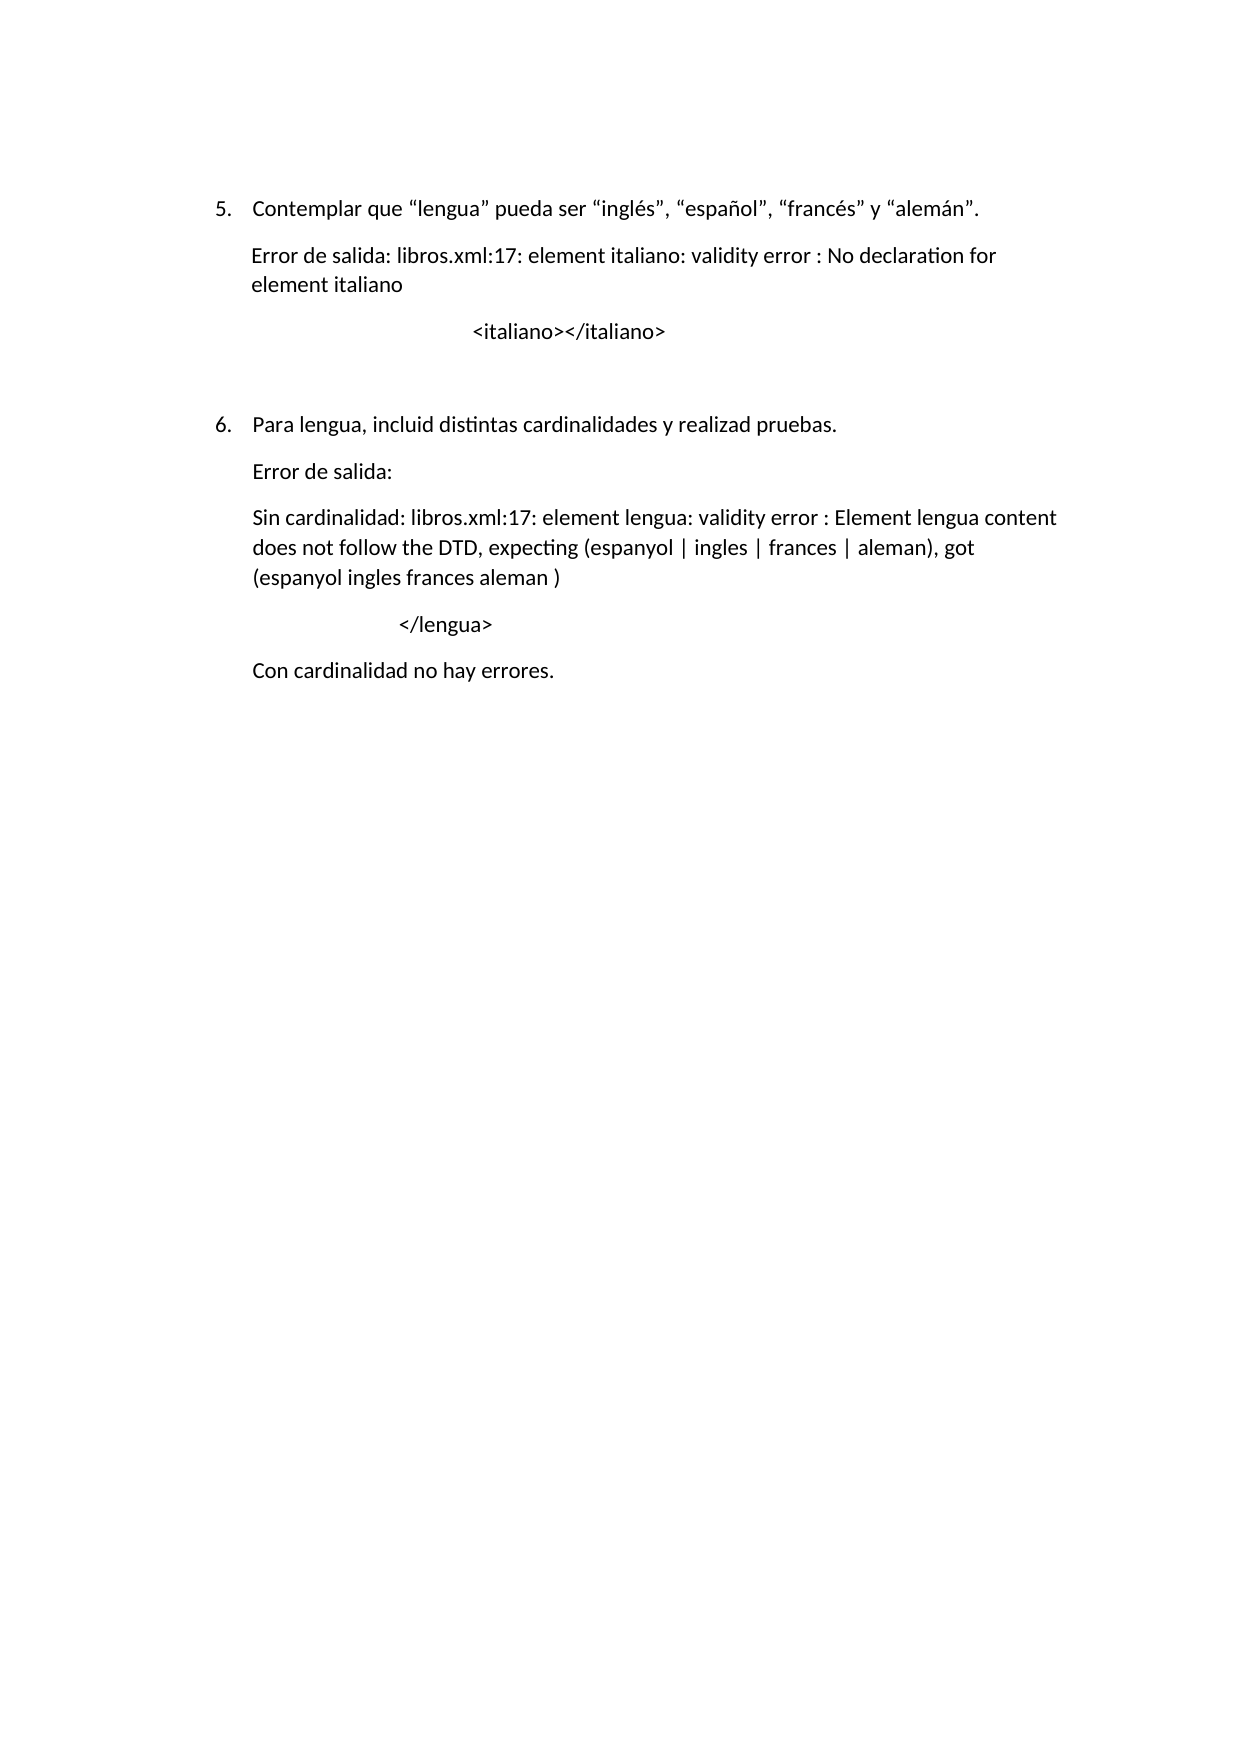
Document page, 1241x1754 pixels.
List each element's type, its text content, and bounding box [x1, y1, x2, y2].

text Error de salida: [252, 457, 1063, 485]
list Contemplar que “lengua” pueda ser “inglés”, “español”, “francés” y “alemán”. [215, 194, 1063, 222]
list Error de salida: libros.xml:17: element italiano: validity error : No declaration for element italiano [251, 241, 1063, 299]
list <italiano></italiano> [251, 317, 1063, 345]
list Para lengua, incluid distintas cardinalidades y realizad pruebas. [215, 410, 1063, 438]
text Sin cardinalidad: libros.xml:17: element lengua: validity error : Element lengua content does not follow the DTD, expecting (espanyol | ingles | frances | aleman), got (espanyol ingles frances aleman ) [252, 503, 1063, 591]
text Con cardinalidad no hay errores. [252, 656, 1063, 684]
text </lengua> [252, 610, 1063, 638]
